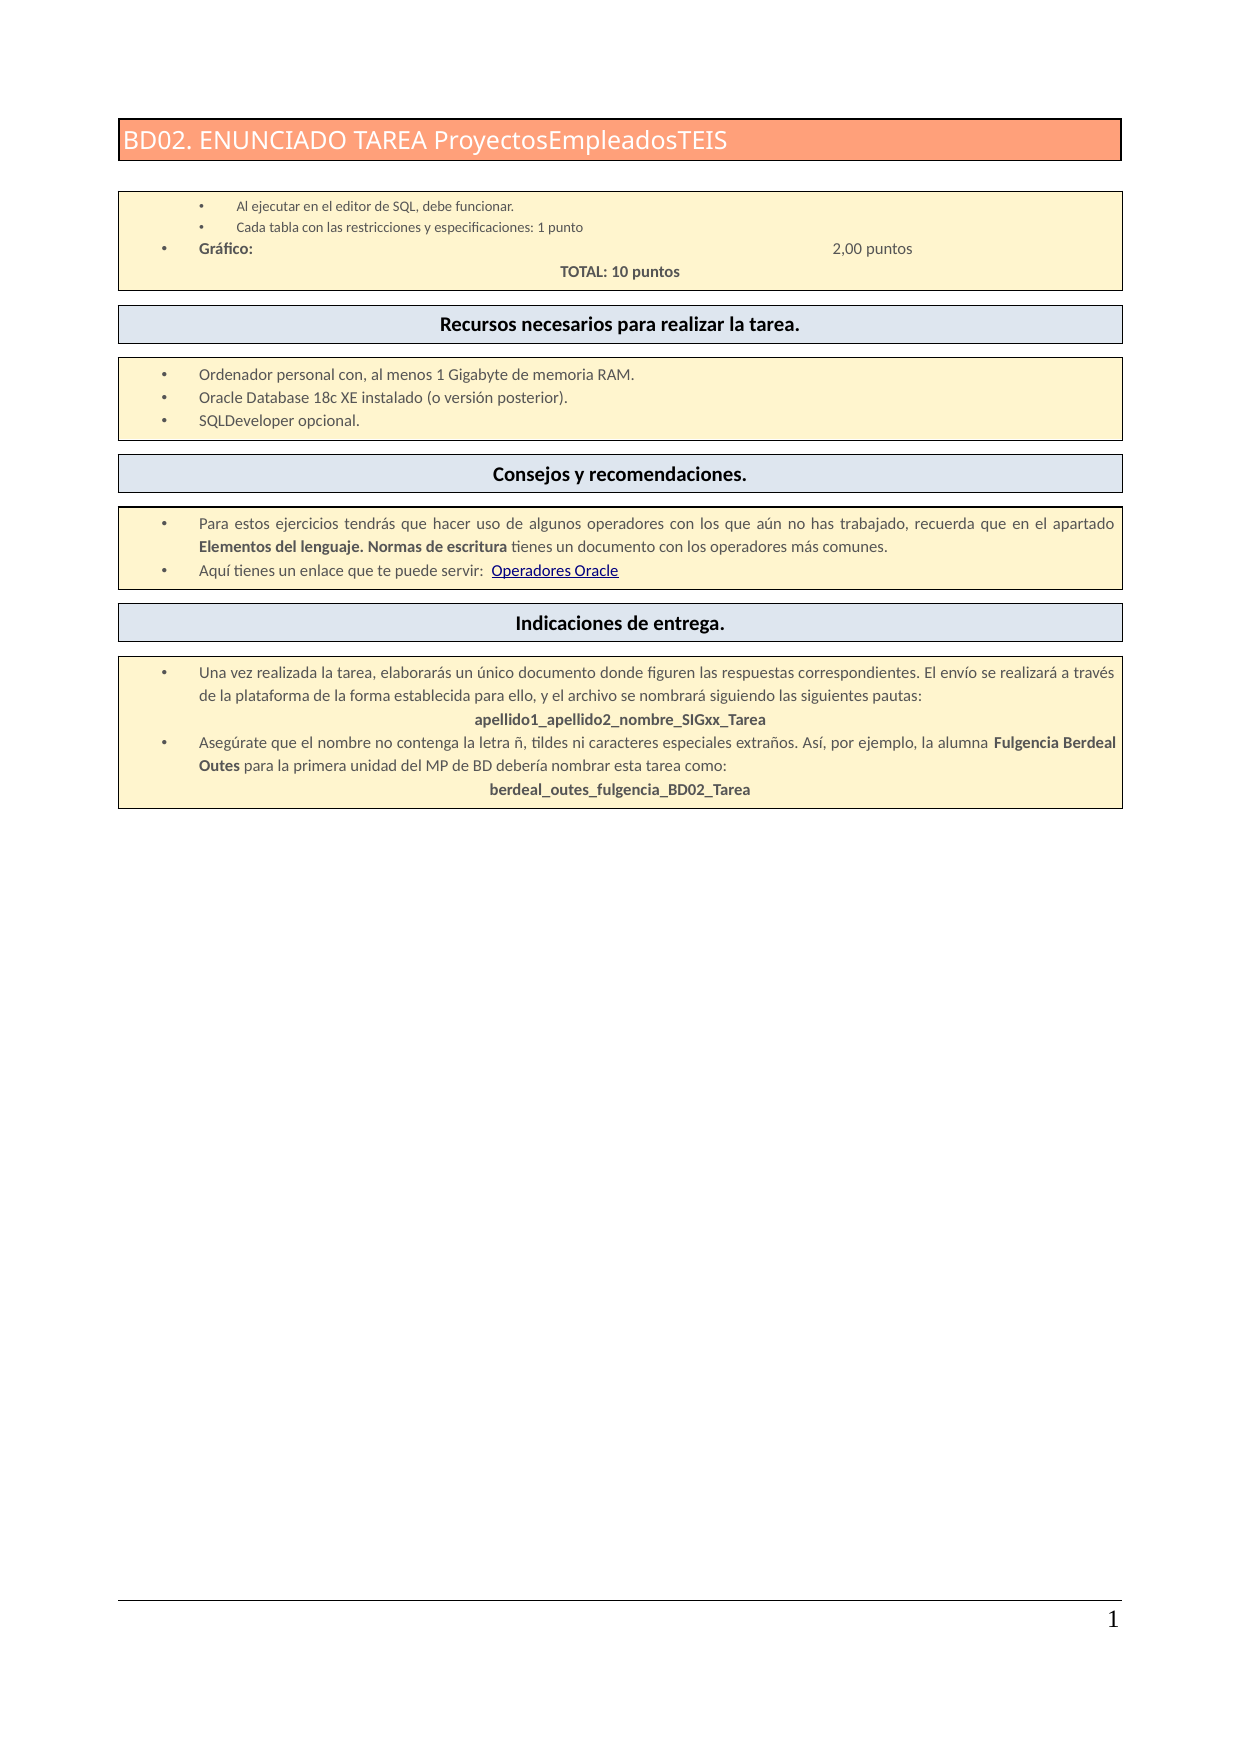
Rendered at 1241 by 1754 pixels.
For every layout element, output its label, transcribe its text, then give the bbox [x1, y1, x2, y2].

table_header Consejos y recomendaciones. [119, 455, 1122, 492]
table_header Recursos necesarios para realizar la tarea. [119, 306, 1122, 343]
table_header Ordenador personal con, al menos 1 Gigabyte de memoria RAM. Oracle Database 18c XE instalado (o versión posterior). SQLDeveloper opcional. [119, 358, 1122, 439]
table_header Una vez realizada la tarea, elaborarás un único documento donde figuren las respuestas correspondientes. El envío se realizará a través de la plataforma de la forma establecida para ello, y el archivo se nombrará siguiendo las siguientes pautas: apellido1_apellido2_nombre_SIGxx_Tarea Asegúrate que el nombre no contenga la letra ñ, tildes ni caracteres especiales extraños. Así, por ejemplo, la alumna Fulgencia Berdeal Outes para la primera unidad del MP de BD debería nombrar esta tarea como: berdeal_outes_fulgencia_BD02_Tarea [119, 657, 1122, 808]
table_header Indicaciones de entrega. [119, 604, 1122, 641]
table_header Para estos ejercicios tendrás que hacer uso de algunos operadores con los que aún no has trabajado, recuerda que en el apartado Elementos del lenguaje. Normas de escritura tienes un documento con los operadores más comunes. Aquí tienes un enlace que te puede servir: Operadores Oracle [119, 508, 1122, 589]
table_header Ejercicio 1: 8,00 puntos Al ejecutar en el editor de SQL, debe funcionar. Cada tabla con las restricciones y especificaciones: 1 punto Gráfico: 2,00 puntos TOTAL: 10 puntos [119, 192, 1122, 290]
